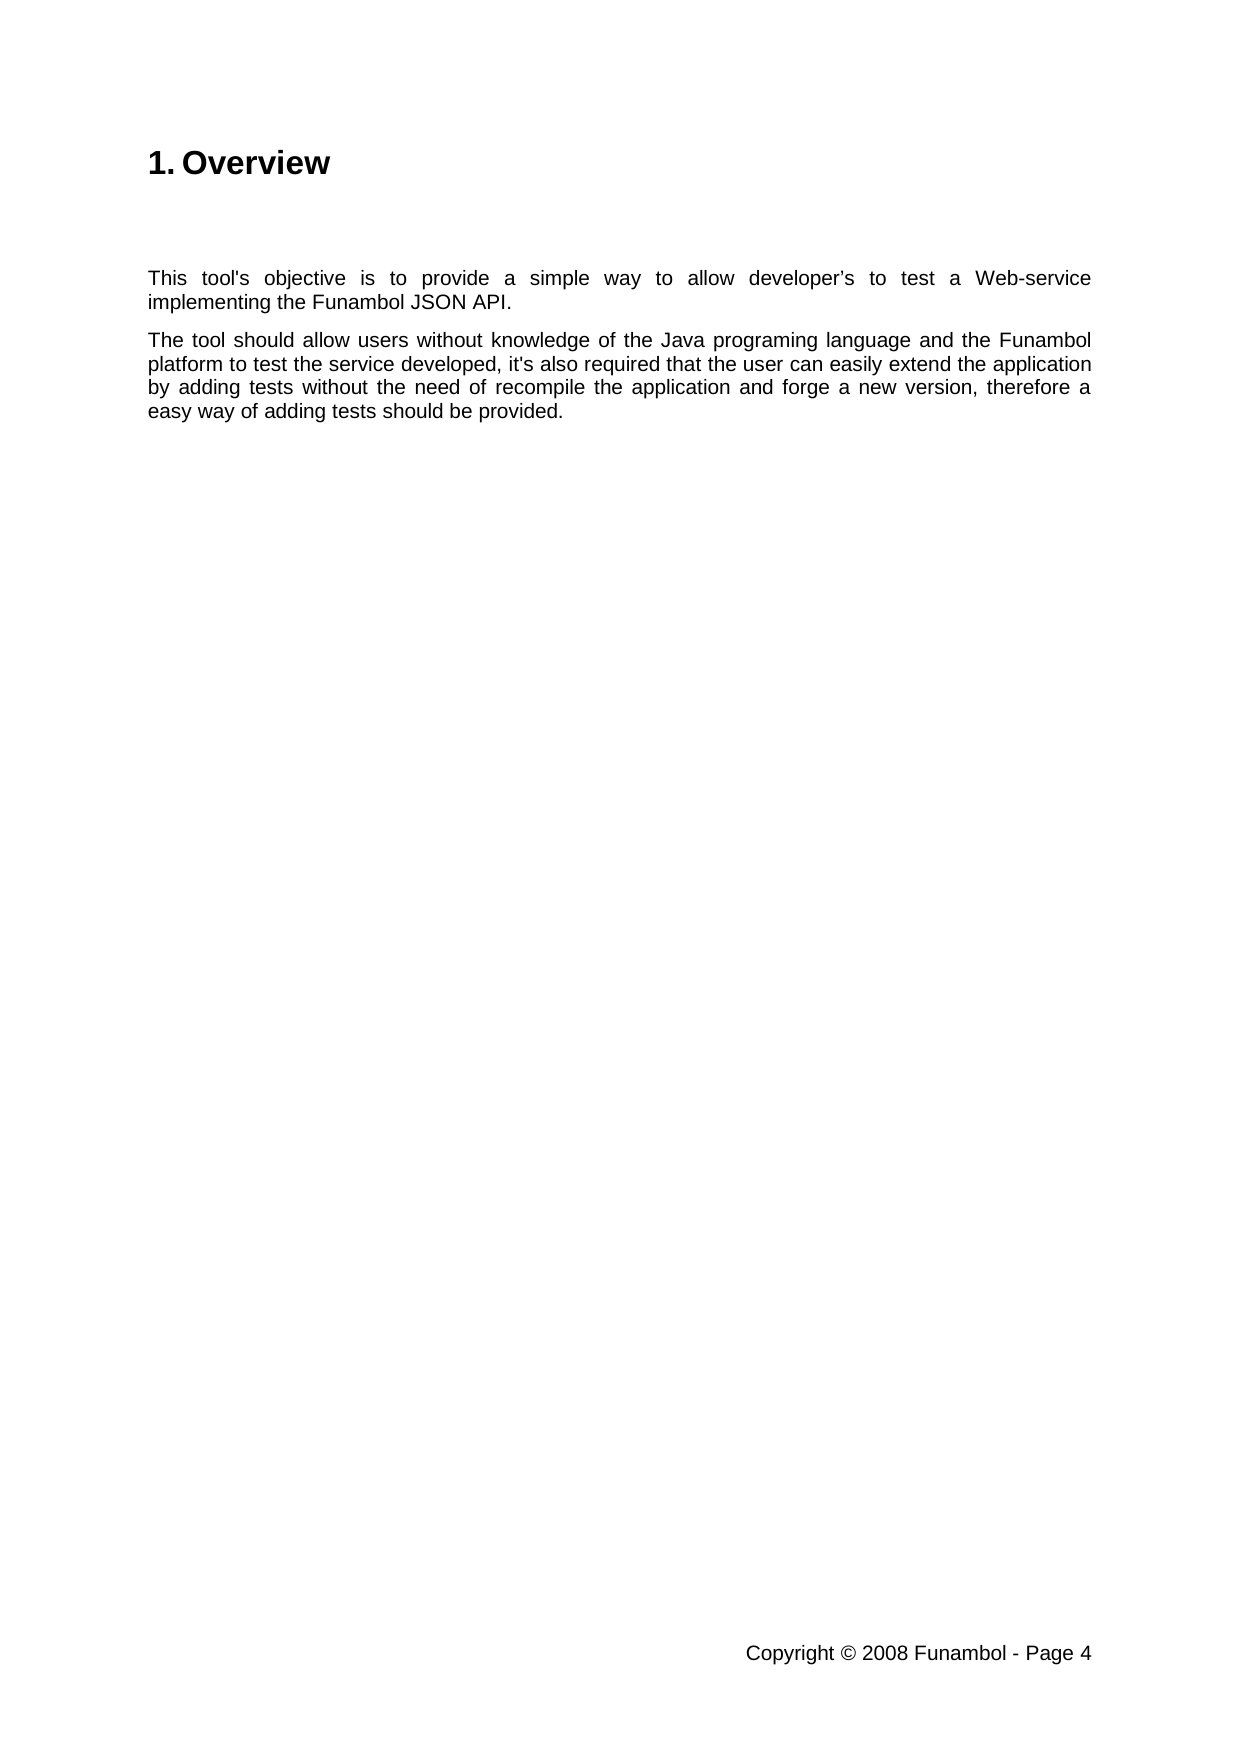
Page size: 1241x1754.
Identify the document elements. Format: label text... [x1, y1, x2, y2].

subtitle Overview [148, 144, 1093, 181]
text The tool should allow users without knowledge of the Java programing language and the Funambol platform to test the service developed, it's also required that the user can easily extend the application by adding tests without the need of recompile the application and forge a new version, therefore a easy way of adding tests should be provided. [148, 329, 1093, 423]
text This tool's objective is to provide a simple way to allow developer’s to test a Web-service implementing the Funambol JSON API. [148, 267, 1093, 314]
